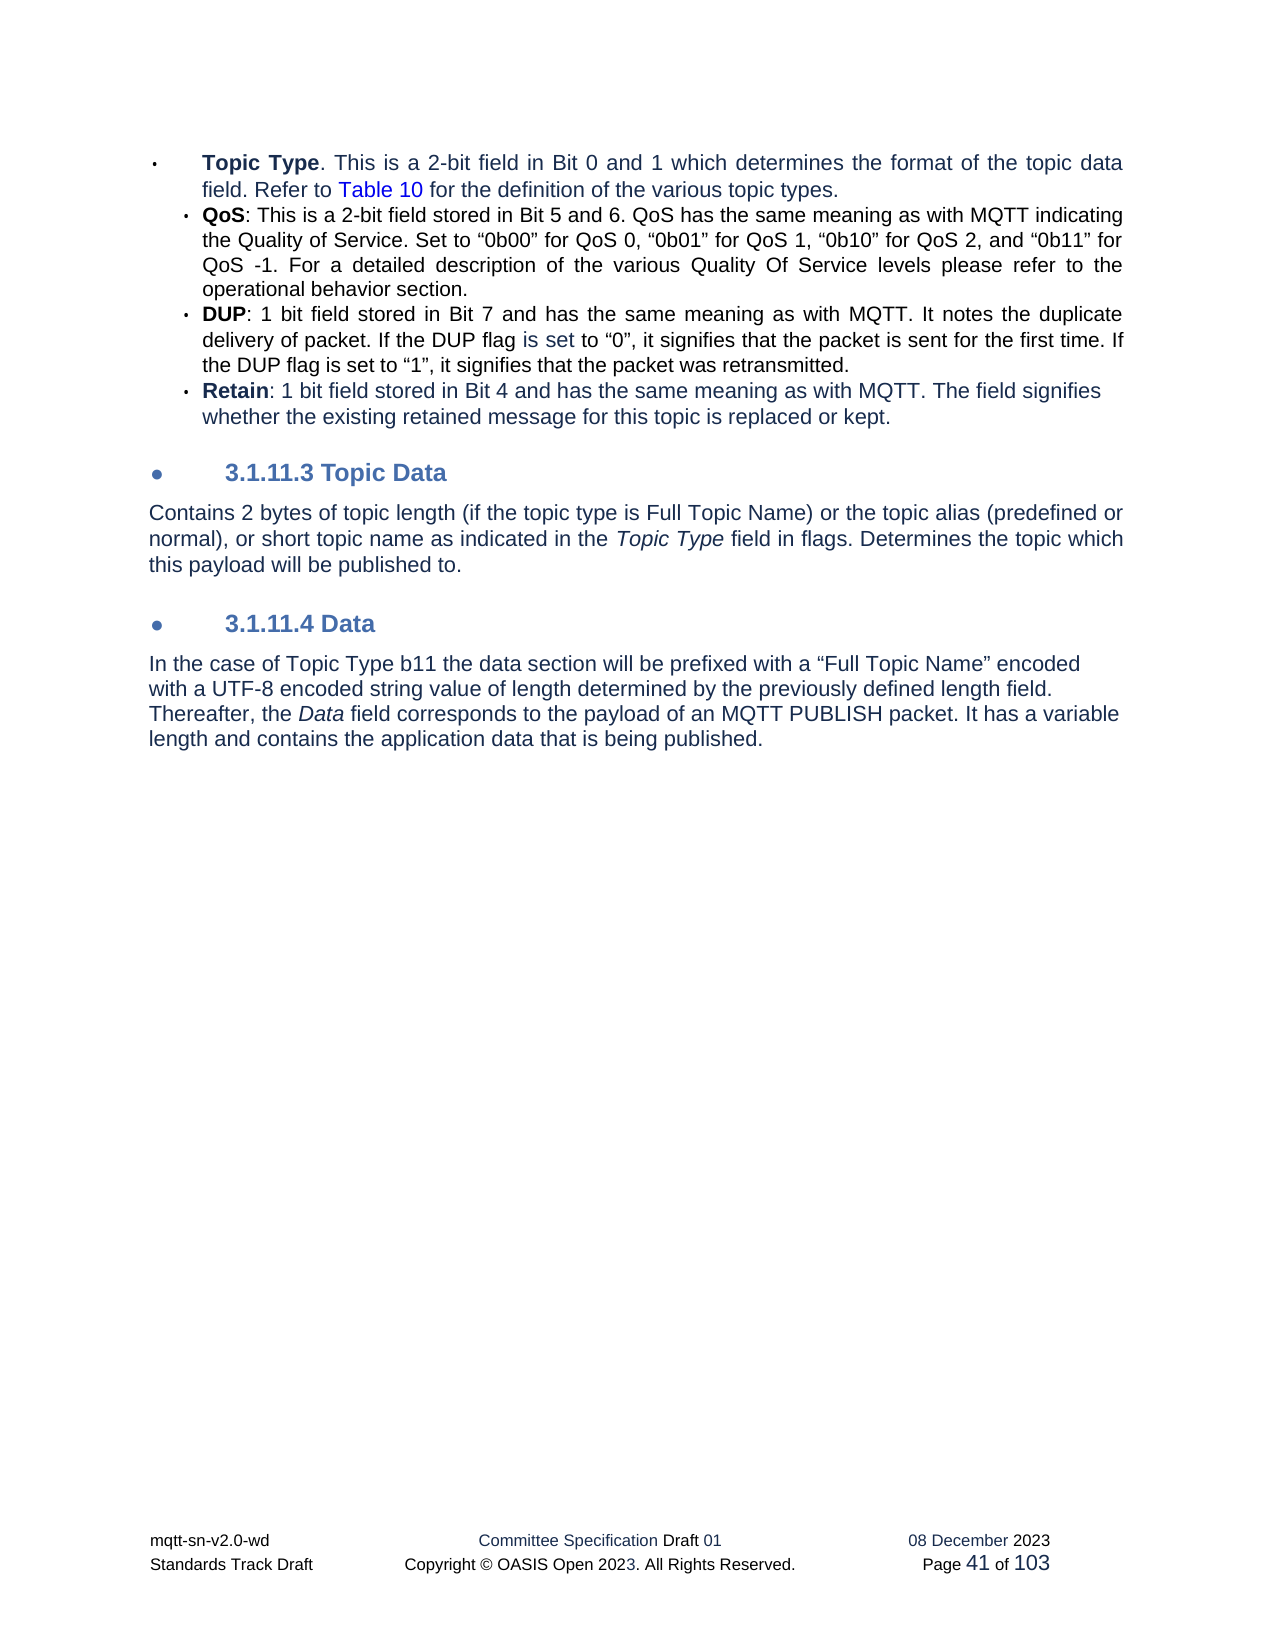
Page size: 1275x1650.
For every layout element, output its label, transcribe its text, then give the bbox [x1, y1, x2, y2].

text In the case of Topic Type b11 the data section will be prefixed with a “Full Topic Name” encoded with a UTF-8 encoded string value of length determined by the previously defined length field. Thereafter, the Data field corresponds to the payload of an MQTT PUBLISH packet. It has a variable length and contains the application data that is being published. [148, 651, 1124, 751]
list Retain: 1 bit field stored in Bit 4 and has the same meaning as with MQTT. The field signifies whether the existing retained message for this topic is replaced or kept. [181, 377, 1124, 429]
list QoS: This is a 2-bit field stored in Bit 5 and 6. QoS has the same meaning as with MQTT indicating the Quality of Service. Set to “0b00” for QoS 0, “0b01” for QoS 1, “0b10” for QoS 2, and “0b11” for QoS -1. For a detailed description of the various Quality Of Service levels please refer to the operational behavior section. [181, 202, 1124, 301]
list DUP: 1 bit field stored in Bit 7 and has the same meaning as with MQTT. It notes the duplicate delivery of packet. If the DUP flag is set to “0”, it signifies that the packet is sent for the first time. If the DUP flag is set to “1”, it signifies that the packet was retransmitted. [181, 302, 1124, 377]
subtitle 3.1.11.3 Topic Data [150, 458, 1124, 487]
subtitle 3.1.11.4 Data [150, 609, 1124, 638]
list Topic Type. This is a 2-bit field in Bit 0 and 1 which determines the format of the topic data field. Refer to Table 10 for the definition of the various topic types. [150, 150, 1124, 202]
text Contains 2 bytes of topic length (if the topic type is Full Topic Name) or the topic alias (predefined or normal), or short topic name as indicated in the Topic Type field in flags. Determines the topic which this payload will be published to. [148, 500, 1124, 577]
